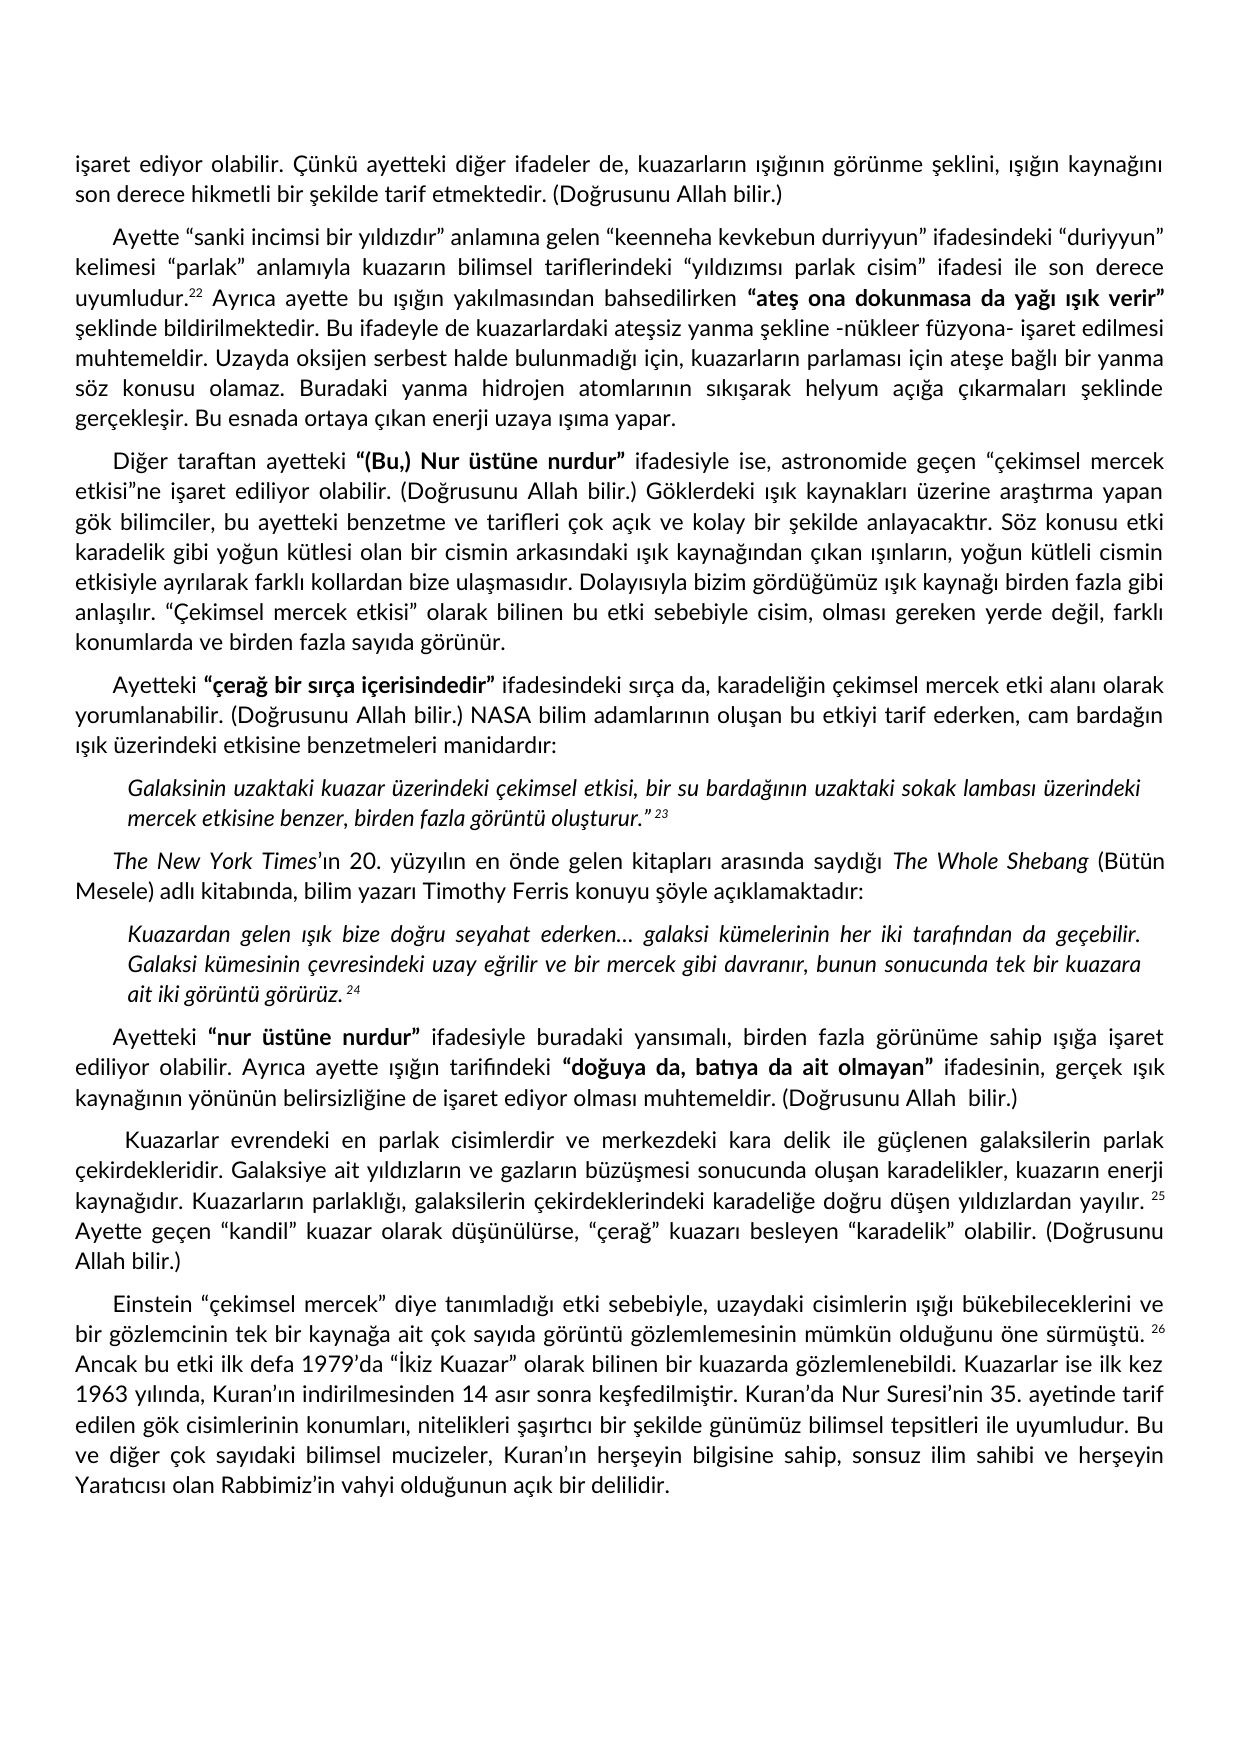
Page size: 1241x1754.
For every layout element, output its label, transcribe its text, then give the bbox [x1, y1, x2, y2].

text Ayetteki “nur üstüne nurdur” ifadesiyle buradaki yansımalı, birden fazla görünüme sahip ışığa işaret ediliyor olabilir. Ayrıca ayette ışığın tarifindeki “doğuya da, batıya da ait olmayan” ifadesinin, gerçek ışık kaynağının yönünün belirsizliğine de işaret ediyor olması muhtemeldir. (Doğrusunu Allah bilir.) [75, 1023, 1165, 1111]
text Diğer taraftan ayetteki “(Bu,) Nur üstüne nurdur” ifadesiyle ise, astronomide geçen “çekimsel mercek etkisi”ne işaret ediliyor olabilir. (Doğrusunu Allah bilir.) Göklerdeki ışık kaynakları üzerine araştırma yapan gök bilimciler, bu ayetteki benzetme ve tarifleri çok açık ve kolay bir şekilde anlayacaktır. Söz konusu etki karadelik gibi yoğun kütlesi olan bir cismin arkasındaki ışık kaynağından çıkan ışınların, yoğun kütleli cismin etkisiyle ayrılarak farklı kollardan bize ulaşmasıdır. Dolayısıyla bizim gördüğümüz ışık kaynağı birden fazla gibi anlaşılır. “Çekimsel mercek etkisi” olarak bilinen bu etki sebebiyle cisim, olması gereken yerde değil, farklı konumlarda ve birden fazla sayıda görünür. [75, 447, 1165, 656]
text Ayetteki “çerağ bir sırça içerisindedir” ifadesindeki sırça da, karadeliğin çekimsel mercek etki alanı olarak yorumlanabilir. (Doğrusunu Allah bilir.) NASA bilim adamlarının oluşan bu etkiyi tarif ederken, cam bardağın ışık üzerindeki etkisine benzetmeleri manidardır: [75, 671, 1165, 759]
text The New York Times’ın 20. yüzyılın en önde gelen kitapları arasında saydığı The Whole Shebang (Bütün Mesele) adlı kitabında, bilim yazarı Timothy Ferris konuyu şöyle açıklamaktadır: [75, 847, 1165, 904]
text Einstein “çekimsel mercek” diye tanımladığı etki sebebiyle, uzaydaki cisimlerin ışığı bükebileceklerini ve bir gözlemcinin tek bir kaynağa ait çok sayıda görüntü gözlemlemesinin mümkün olduğunu öne sürmüştü. 26 Ancak bu etki ilk defa 1979’da “İkiz Kuazar” olarak bilinen bir kuazarda gözlemlenebildi. Kuazarlar ise ilk kez 1963 yılında, Kuran’ın indirilmesinden 14 asır sonra keşfedilmiştir. Kuran’da Nur Suresi’nin 35. ayetinde tarif edilen gök cisimlerinin konumları, nitelikleri şaşırtıcı bir şekilde günümüz bilimsel tepsitleri ile uyumludur. Bu ve diğer çok sayıdaki bilimsel mucizeler, Kuran’ın herşeyin bilgisine sahip, sonsuz ilim sahibi ve herşeyin Yaratıcısı olan Rabbimiz’in vahyi olduğunun açık bir delilidir. [75, 1289, 1165, 1498]
text Ayette “sanki incimsi bir yıldızdır” anlamına gelen “keenneha kevkebun durriyyun” ifadesindeki “duriyyun” kelimesi “parlak” anlamıyla kuazarın bilimsel tariflerindeki “yıldızımsı parlak cisim” ifadesi ile son derece uyumludur.22 Ayrıca ayette bu ışığın yakılmasından bahsedilirken “ateş ona dokunmasa da yağı ışık verir” şeklinde bildirilmektedir. Bu ifadeyle de kuazarlardaki ateşsiz yanma şekline -nükleer füzyona- işaret edilmesi muhtemeldir. Uzayda oksijen serbest halde bulunmadığı için, kuazarların parlaması için ateşe bağlı bir yanma söz konusu olamaz. Buradaki yanma hidrojen atomlarının sıkışarak helyum açığa çıkarmaları şeklinde gerçekleşir. Bu esnada ortaya çıkan enerji uzaya ışıma yapar. [75, 223, 1165, 432]
text Kuazardan gelen ışık bize doğru seyahat ederken… galaksi kümelerinin her iki tarafından da geçebilir. Galaksi kümesinin çevresindeki uzay eğrilir ve bir mercek gibi davranır, bunun sonucunda tek bir kuazara ait iki görüntü görürüz. 24 [127, 920, 1143, 1008]
text Kuazarlar evrendeki en parlak cisimlerdir ve merkezdeki kara delik ile güçlenen galaksilerin parlak çekirdekleridir. Galaksiye ait yıldızların ve gazların büzüşmesi sonucunda oluşan karadelikler, kuazarın enerji kaynağıdır. Kuazarların parlaklığı, galaksilerin çekirdeklerindeki karadeliğe doğru düşen yıldızlardan yayılır. 25 Ayette geçen “kandil” kuazar olarak düşünülürse, “çerağ” kuazarı besleyen “karadelik” olabilir. (Doğrusunu Allah bilir.) [75, 1126, 1165, 1274]
text Galaksinin uzaktaki kuazar üzerindeki çekimsel etkisi, bir su bardağının uzaktaki sokak lambası üzerindeki mercek etkisine benzer, birden fazla görüntü oluşturur.” 23 [127, 774, 1143, 832]
text işaret ediyor olabilir. Çünkü ayetteki diğer ifadeler de, kuazarların ışığının görünme şeklini, ışığın kaynağını son derece hikmetli bir şekilde tarif etmektedir. (Doğrusunu Allah bilir.) [75, 150, 1165, 208]
